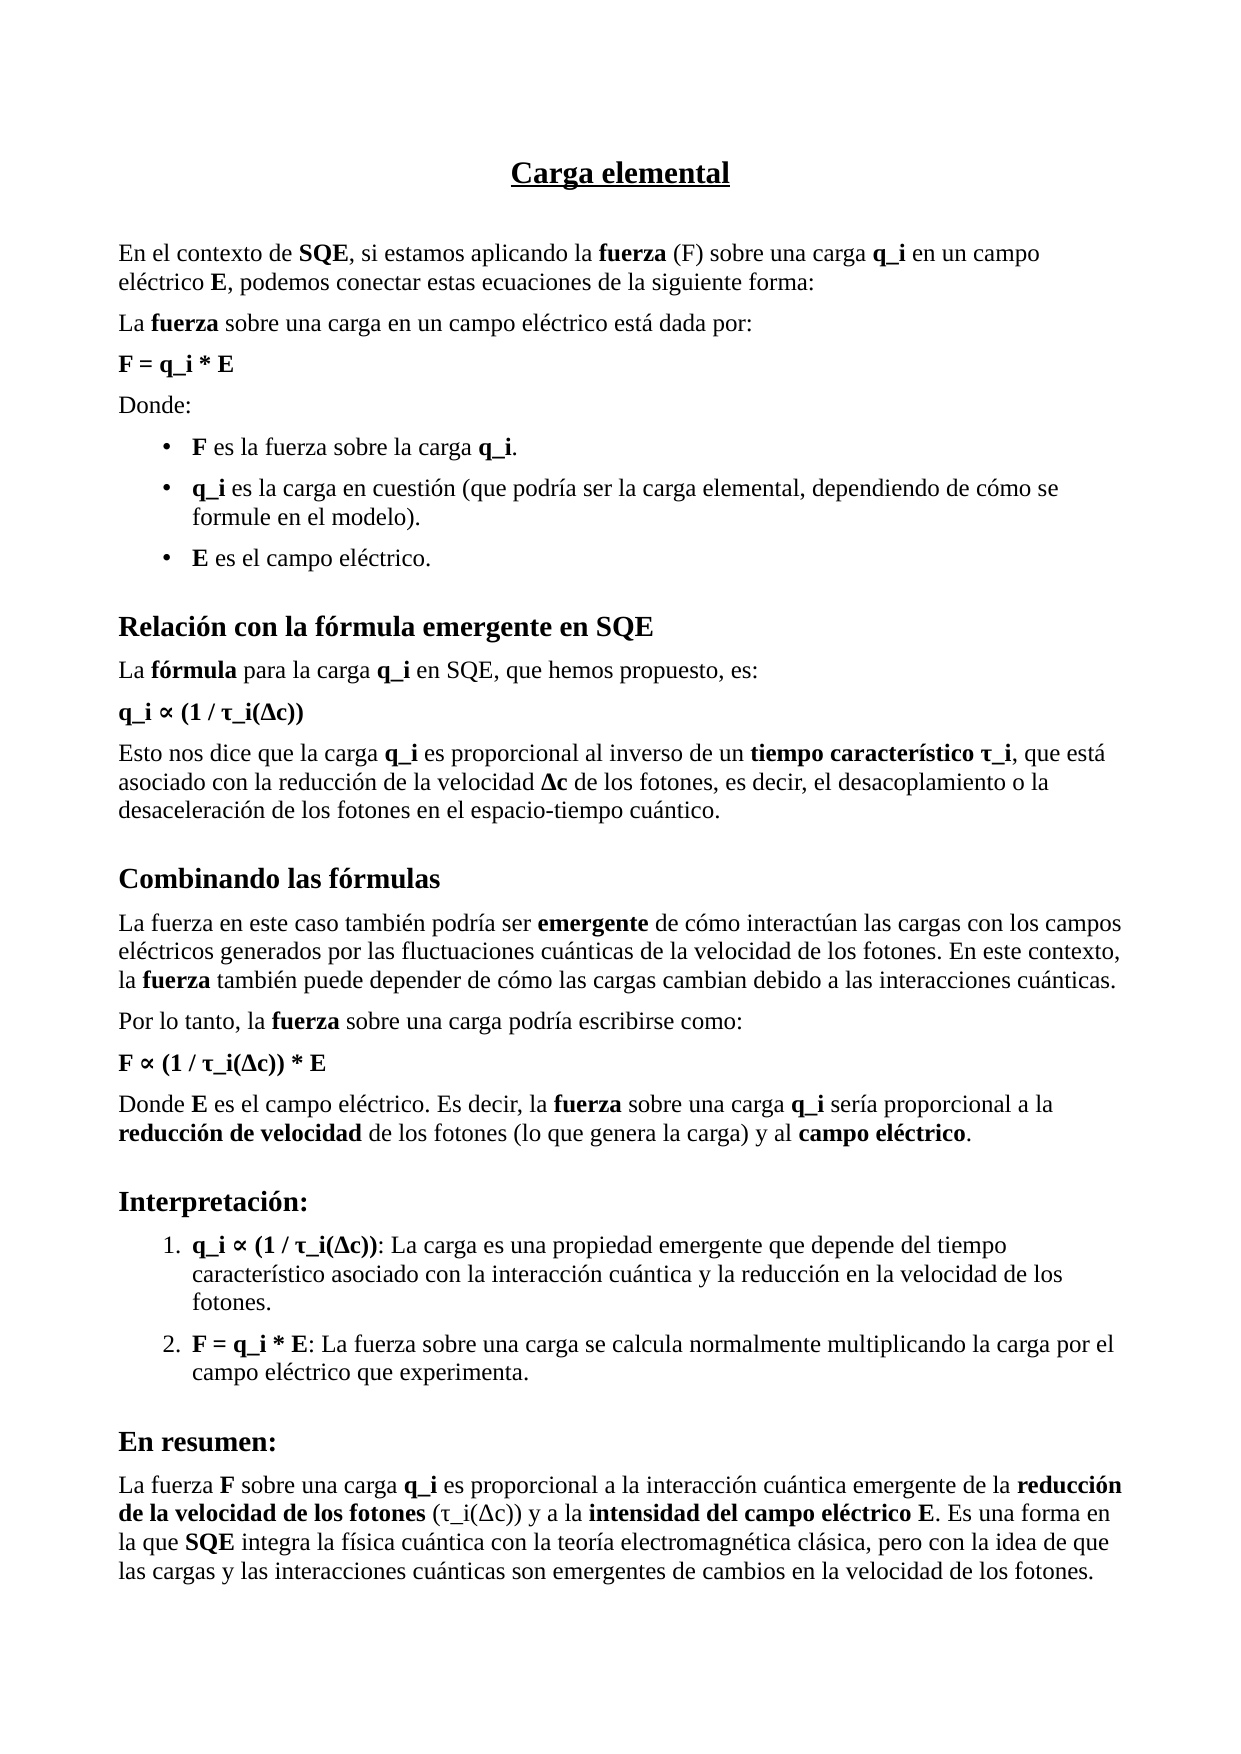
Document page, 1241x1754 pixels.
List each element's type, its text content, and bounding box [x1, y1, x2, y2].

text En el contexto de SQE, si estamos aplicando la fuerza (F) sobre una carga q_i en un campo eléctrico E, podemos conectar estas ecuaciones de la siguiente forma: [118, 238, 1122, 296]
list q_i es la carga en cuestión (que podría ser la carga elemental, dependiendo de cómo se formule en el modelo). [162, 473, 1122, 531]
subtitle Combinando las fórmulas [118, 862, 1122, 895]
text F = q_i * E [118, 349, 1122, 378]
text La fuerza sobre una carga en un campo eléctrico está dada por: [118, 308, 1122, 337]
text La fuerza F sobre una carga q_i es proporcional a la interacción cuántica emergente de la reducción de la velocidad de los fotones (τ_i(Δc)) y a la intensidad del campo eléctrico E. Es una forma en la que SQE integra la física cuántica con la teoría electromagnética clásica, pero con la idea de que las cargas y las interacciones cuánticas son emergentes de cambios en la velocidad de los fotones. [118, 1470, 1122, 1585]
text La fuerza en este caso también podría ser emergente de cómo interactúan las cargas con los campos eléctricos generados por las fluctuaciones cuánticas de la velocidad de los fotones. En este contexto, la fuerza también puede depender de cómo las cargas cambian debido a las interacciones cuánticas. [118, 908, 1122, 994]
subtitle Interpretación: [118, 1184, 1122, 1217]
text Carga elemental [118, 154, 1122, 190]
text q_i ∝ (1 / τ_i(Δc)) [118, 697, 1122, 725]
text Por lo tanto, la fuerza sobre una carga podría escribirse como: [118, 1006, 1122, 1035]
subtitle Relación con la fórmula emergente en SQE [118, 609, 1122, 643]
subtitle En resumen: [118, 1424, 1122, 1457]
text La fórmula para la carga q_i en SQE, que hemos propuesto, es: [118, 655, 1122, 684]
list F es la fuerza sobre la carga q_i. [162, 432, 1122, 461]
text Donde E es el campo eléctrico. Es decir, la fuerza sobre una carga q_i sería proporcional a la reducción de velocidad de los fotones (lo que genera la carga) y al campo eléctrico. [118, 1089, 1122, 1146]
text F ∝ (1 / τ_i(Δc)) * E [118, 1048, 1122, 1076]
list F = q_i * E: La fuerza sobre una carga se calcula normalmente multiplicando la carga por el campo eléctrico que experimenta. [162, 1329, 1122, 1386]
text Donde: [118, 391, 1122, 419]
list E es el campo eléctrico. [162, 543, 1122, 572]
text Esto nos dice que la carga q_i es proporcional al inverso de un tiempo característico τ_i, que está asociado con la reducción de la velocidad Δc de los fotones, es decir, el desacoplamiento o la desaceleración de los fotones en el espacio-tiempo cuántico. [118, 738, 1122, 824]
list q_i ∝ (1 / τ_i(Δc)): La carga es una propiedad emergente que depende del tiempo característico asociado con la interacción cuántica y la reducción en la velocidad de los fotones. [162, 1230, 1122, 1316]
